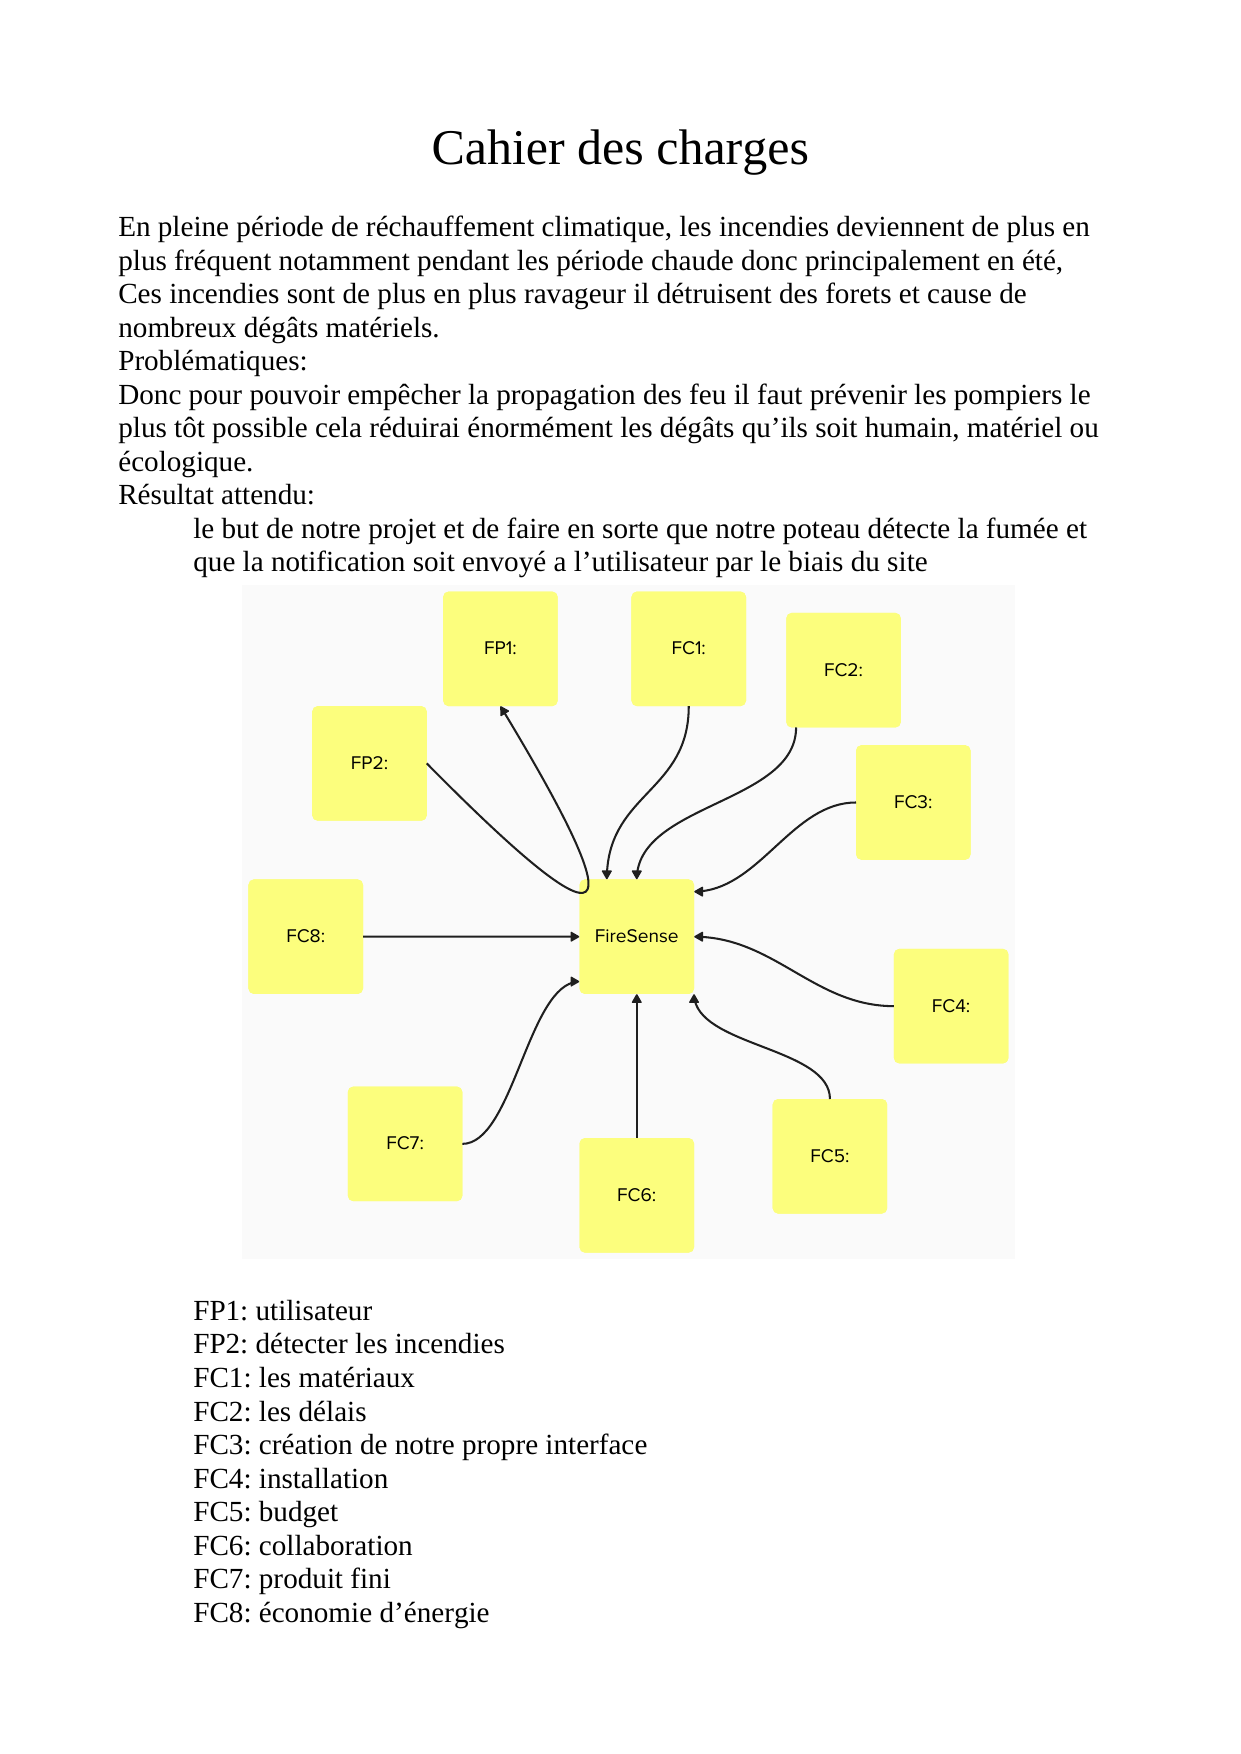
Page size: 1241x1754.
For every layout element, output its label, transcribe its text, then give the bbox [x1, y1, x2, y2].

text Ces incendies sont de plus en plus ravageur il détruisent des forets et cause de nombreux dégâts matériels. [118, 276, 1122, 343]
list FC2: les délais [156, 1394, 1122, 1427]
list FC5: budget [156, 1494, 1122, 1528]
list FC6: collaboration [156, 1528, 1122, 1561]
list FC4: installation [156, 1461, 1122, 1494]
text Donc pour pouvoir empêcher la propagation des feu il faut prévenir les pompiers le plus tôt possible cela réduirai énormément les dégâts qu’ils soit humain, matériel ou écologique. [118, 377, 1122, 477]
text Cahier des charges [118, 118, 1122, 176]
list FP2: détecter les incendies [156, 1327, 1122, 1360]
list le but de notre projet et de faire en sorte que notre poteau détecte la fumée et que la notification soit envoyé a l’utilisateur par le biais du site [156, 511, 1122, 578]
list FP1: utilisateur [156, 1293, 1122, 1327]
text Problématiques: [118, 343, 1122, 377]
list FC8: économie d’énergie [156, 1595, 1122, 1628]
text Résultat attendu: [118, 477, 1122, 511]
text En pleine période de réchauffement climatique, les incendies deviennent de plus en plus fréquent notamment pendant les période chaude donc principalement en été, [118, 209, 1122, 276]
list FC1: les matériaux [156, 1360, 1122, 1394]
list FC3: création de notre propre interface [156, 1427, 1122, 1461]
list FC7: produit fini [156, 1561, 1122, 1595]
